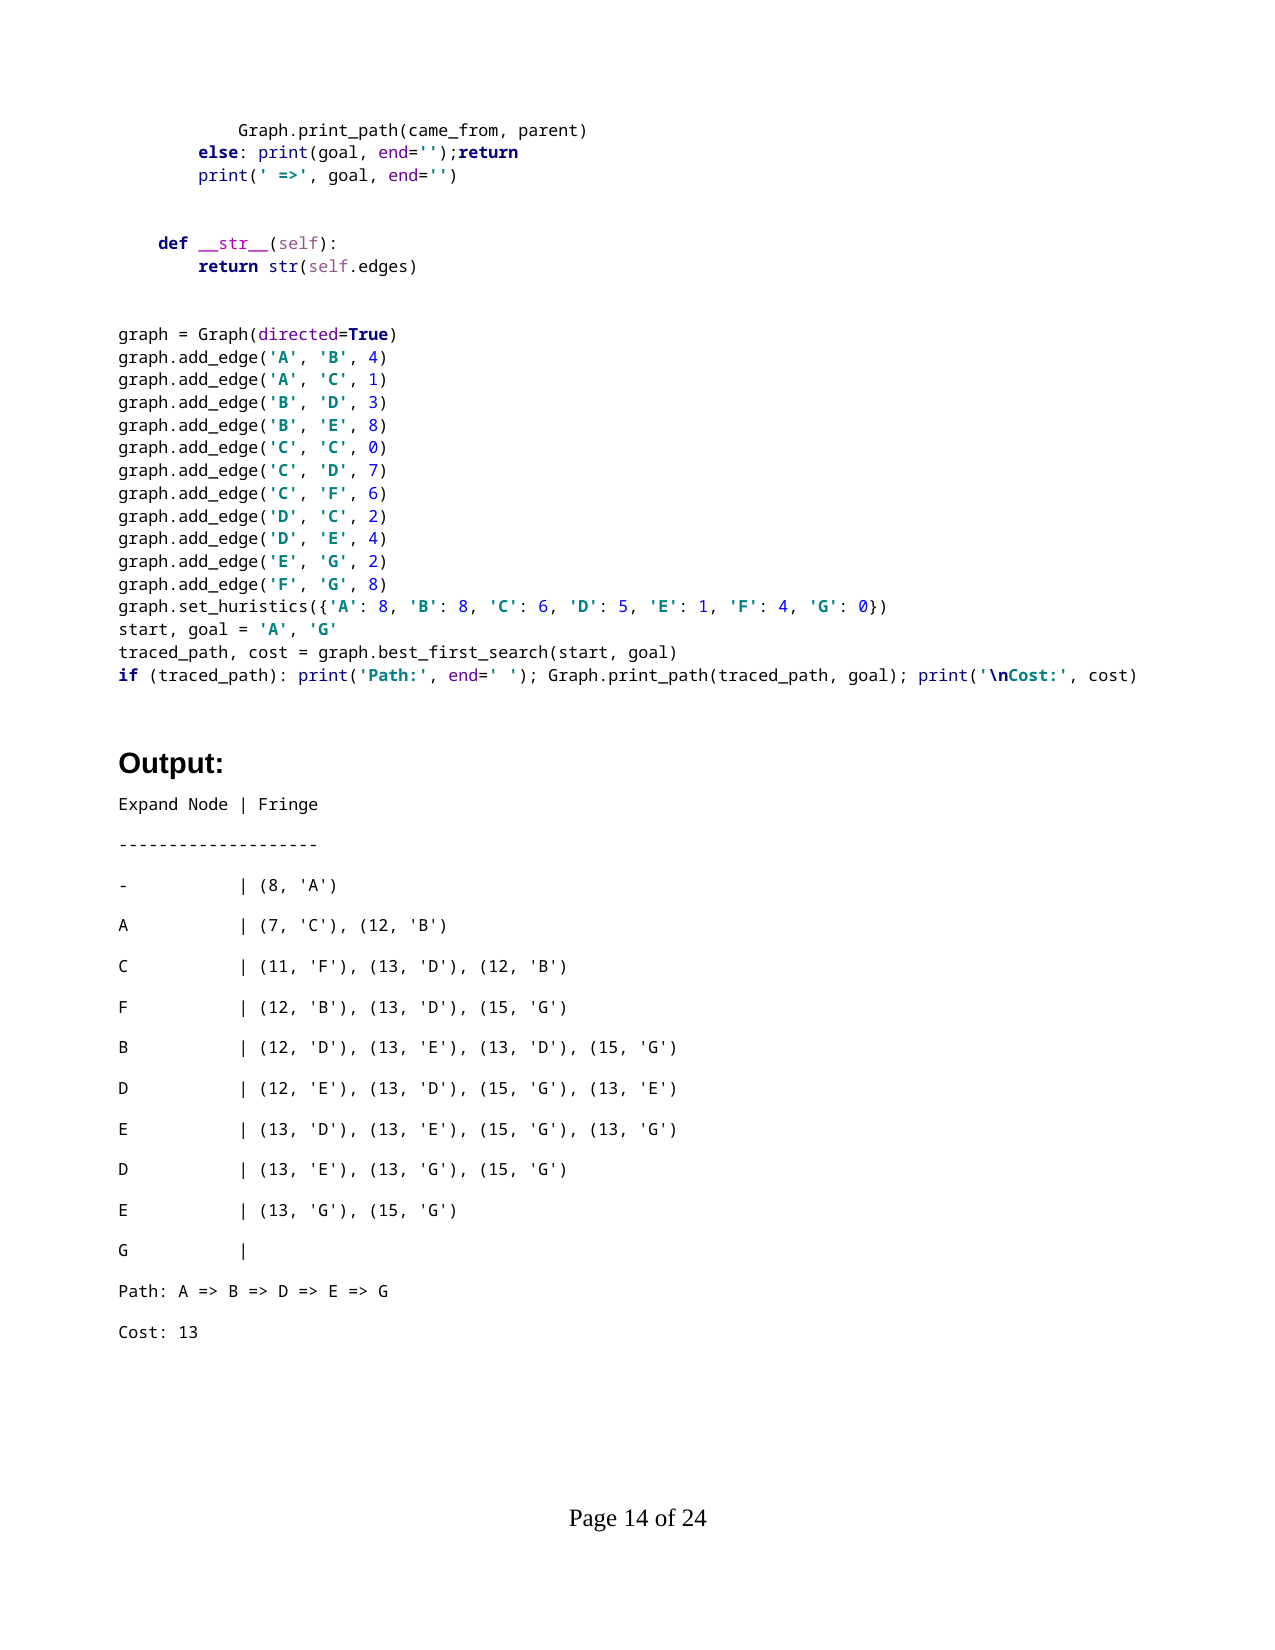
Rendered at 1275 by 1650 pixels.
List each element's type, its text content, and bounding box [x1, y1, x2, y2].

subtitle Output: [118, 746, 1157, 779]
text - | (8, 'A') [118, 873, 1157, 896]
text A | (7, 'C'), (12, 'B') [118, 914, 1157, 937]
text E | (13, 'D'), (13, 'E'), (15, 'G'), (13, 'G') [118, 1117, 1157, 1140]
text G | [118, 1239, 1157, 1262]
text F | (12, 'B'), (13, 'D'), (15, 'G') [118, 995, 1157, 1018]
text D | (12, 'E'), (13, 'D'), (15, 'G'), (13, 'E') [118, 1076, 1157, 1099]
text -------------------- [118, 833, 1157, 855]
text Expand Node | Fringe [118, 792, 1157, 815]
text Cost: 13 [118, 1320, 1157, 1343]
text D | (13, 'E'), (13, 'G'), (15, 'G') [118, 1158, 1157, 1180]
text E | (13, 'G'), (15, 'G') [118, 1198, 1157, 1221]
text Graph.print_path(came_from, parent) else: print(goal, end='');return print(' =>', goal, end='') def __str__(self): return str(self.edges) graph = Graph(directed=True) graph.add_edge('A', 'B', 4) graph.add_edge('A', 'C', 1) graph.add_edge('B', 'D', 3) graph.add_edge('B', 'E', 8) graph.add_edge('C', 'C', 0) graph.add_edge('C', 'D', 7) graph.add_edge('C', 'F', 6) graph.add_edge('D', 'C', 2) graph.add_edge('D', 'E', 4) graph.add_edge('E', 'G', 2) graph.add_edge('F', 'G', 8) graph.set_huristics({'A': 8, 'B': 8, 'C': 6, 'D': 5, 'E': 1, 'F': 4, 'G': 0}) start, goal = 'A', 'G' traced_path, cost = graph.best_first_search(start, goal) if (traced_path): print('Path:', end=' '); Graph.print_path(traced_path, goal); print('\nCost:', cost) [118, 118, 1157, 708]
text Path: A => B => D => E => G [118, 1279, 1157, 1302]
text B | (12, 'D'), (13, 'E'), (13, 'D'), (15, 'G') [118, 1036, 1157, 1058]
text C | (11, 'F'), (13, 'D'), (12, 'B') [118, 954, 1157, 977]
